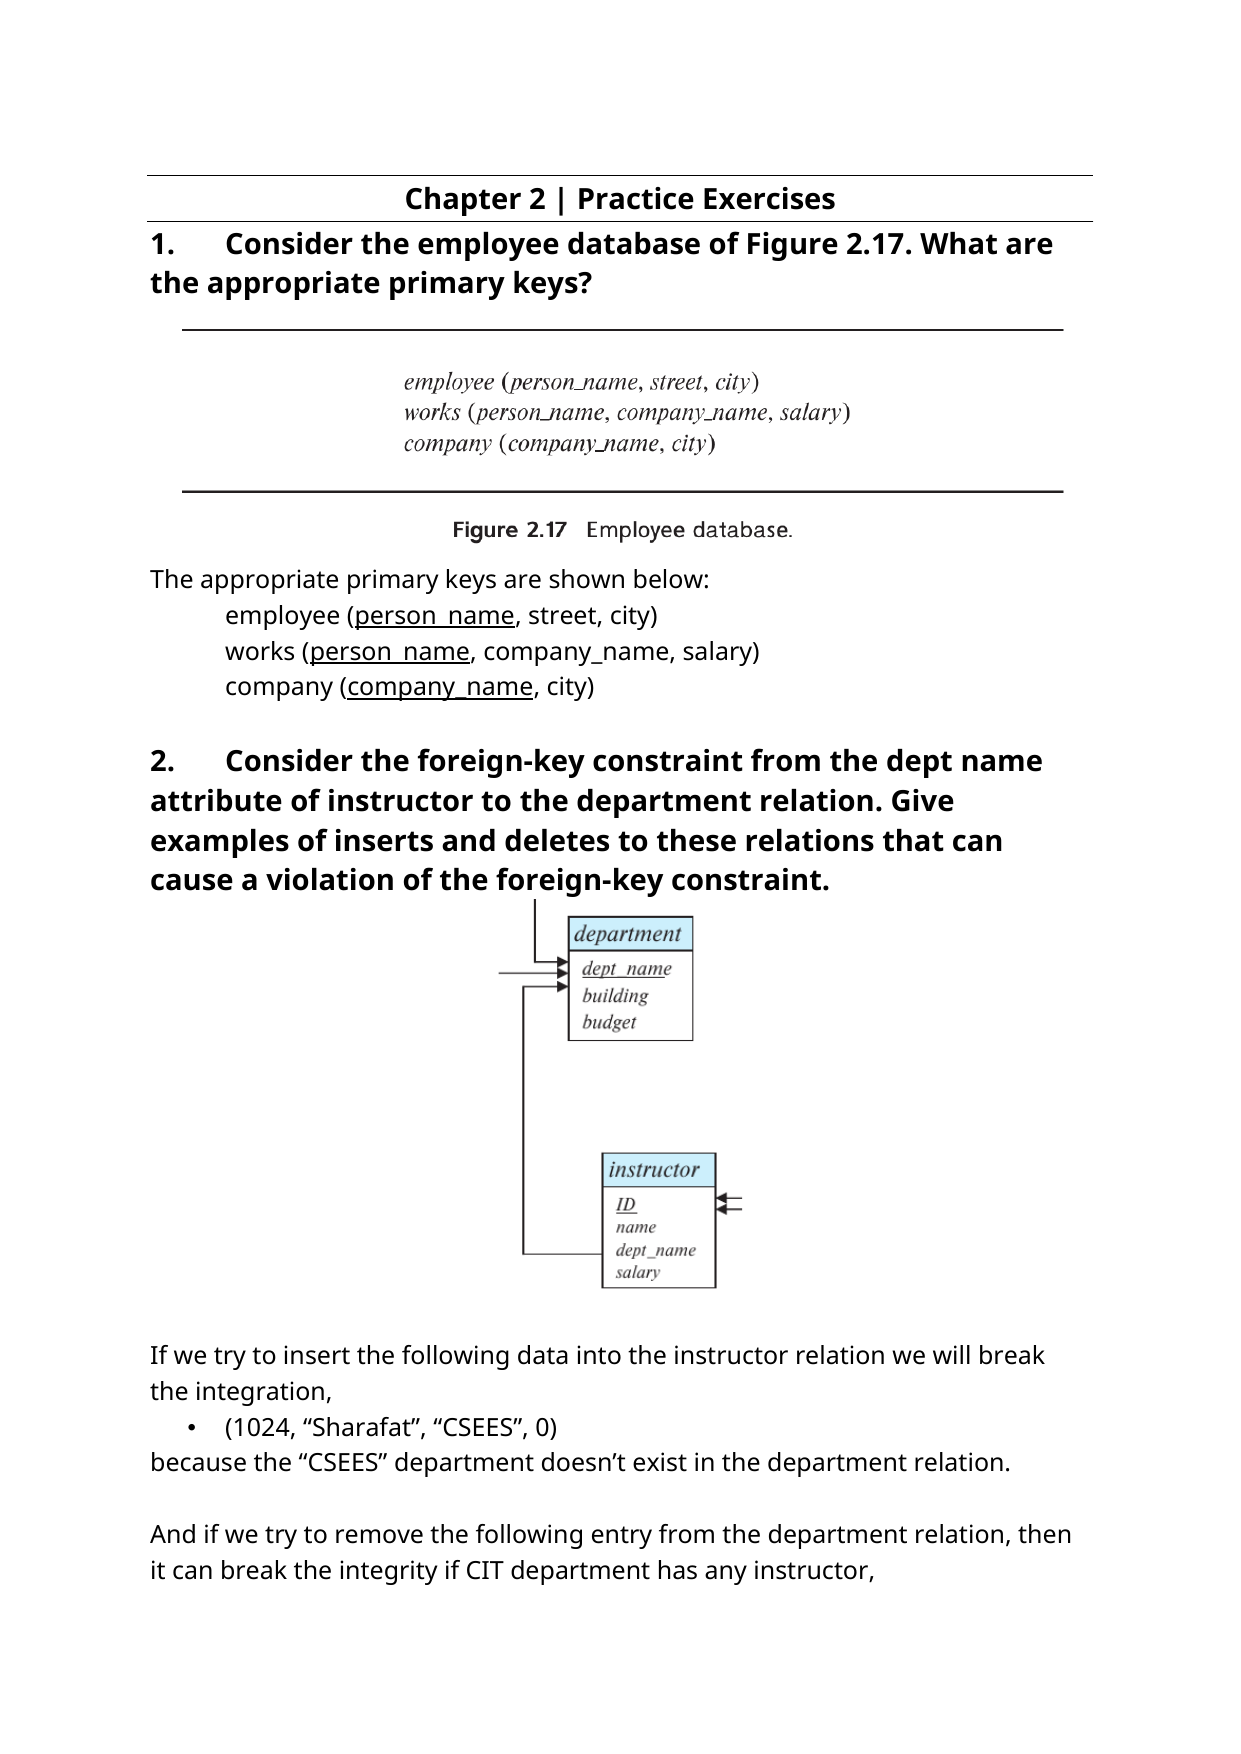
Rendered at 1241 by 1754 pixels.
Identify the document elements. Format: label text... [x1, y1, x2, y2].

subtitle Chapter 2 | Practice Exercises [147, 176, 1093, 221]
text company (company_name, city) [150, 669, 1091, 703]
text The appropriate primary keys are shown below: [150, 561, 1091, 596]
picture [498, 899, 743, 1301]
subtitle Consider the foreign-key constraint from the dept name attribute of instructor to the department relation. Give examples of inserts and deletes to these relations that can cause a violation of the foreign-key constraint. [150, 741, 1091, 899]
text And if we try to remove the following entry from the department relation, then it can break the integrity if CIT department has any instructor, [150, 1517, 1091, 1586]
text If we try to insert the following data into the instructor relation we will break the integration, [150, 1338, 1091, 1408]
list (1024, “Sharafat”, “CSEES”, 0) [187, 1409, 1091, 1443]
text employee (person_name, street, city) [150, 598, 1091, 632]
text works (person_name, company_name, salary) [150, 633, 1091, 667]
subtitle Consider the employee database of Figure 2.17. What are the appropriate primary keys? [150, 223, 1091, 302]
text because the “CSEES” department doesn’t exist in the department relation. [150, 1445, 1091, 1479]
picture [150, 302, 1091, 561]
